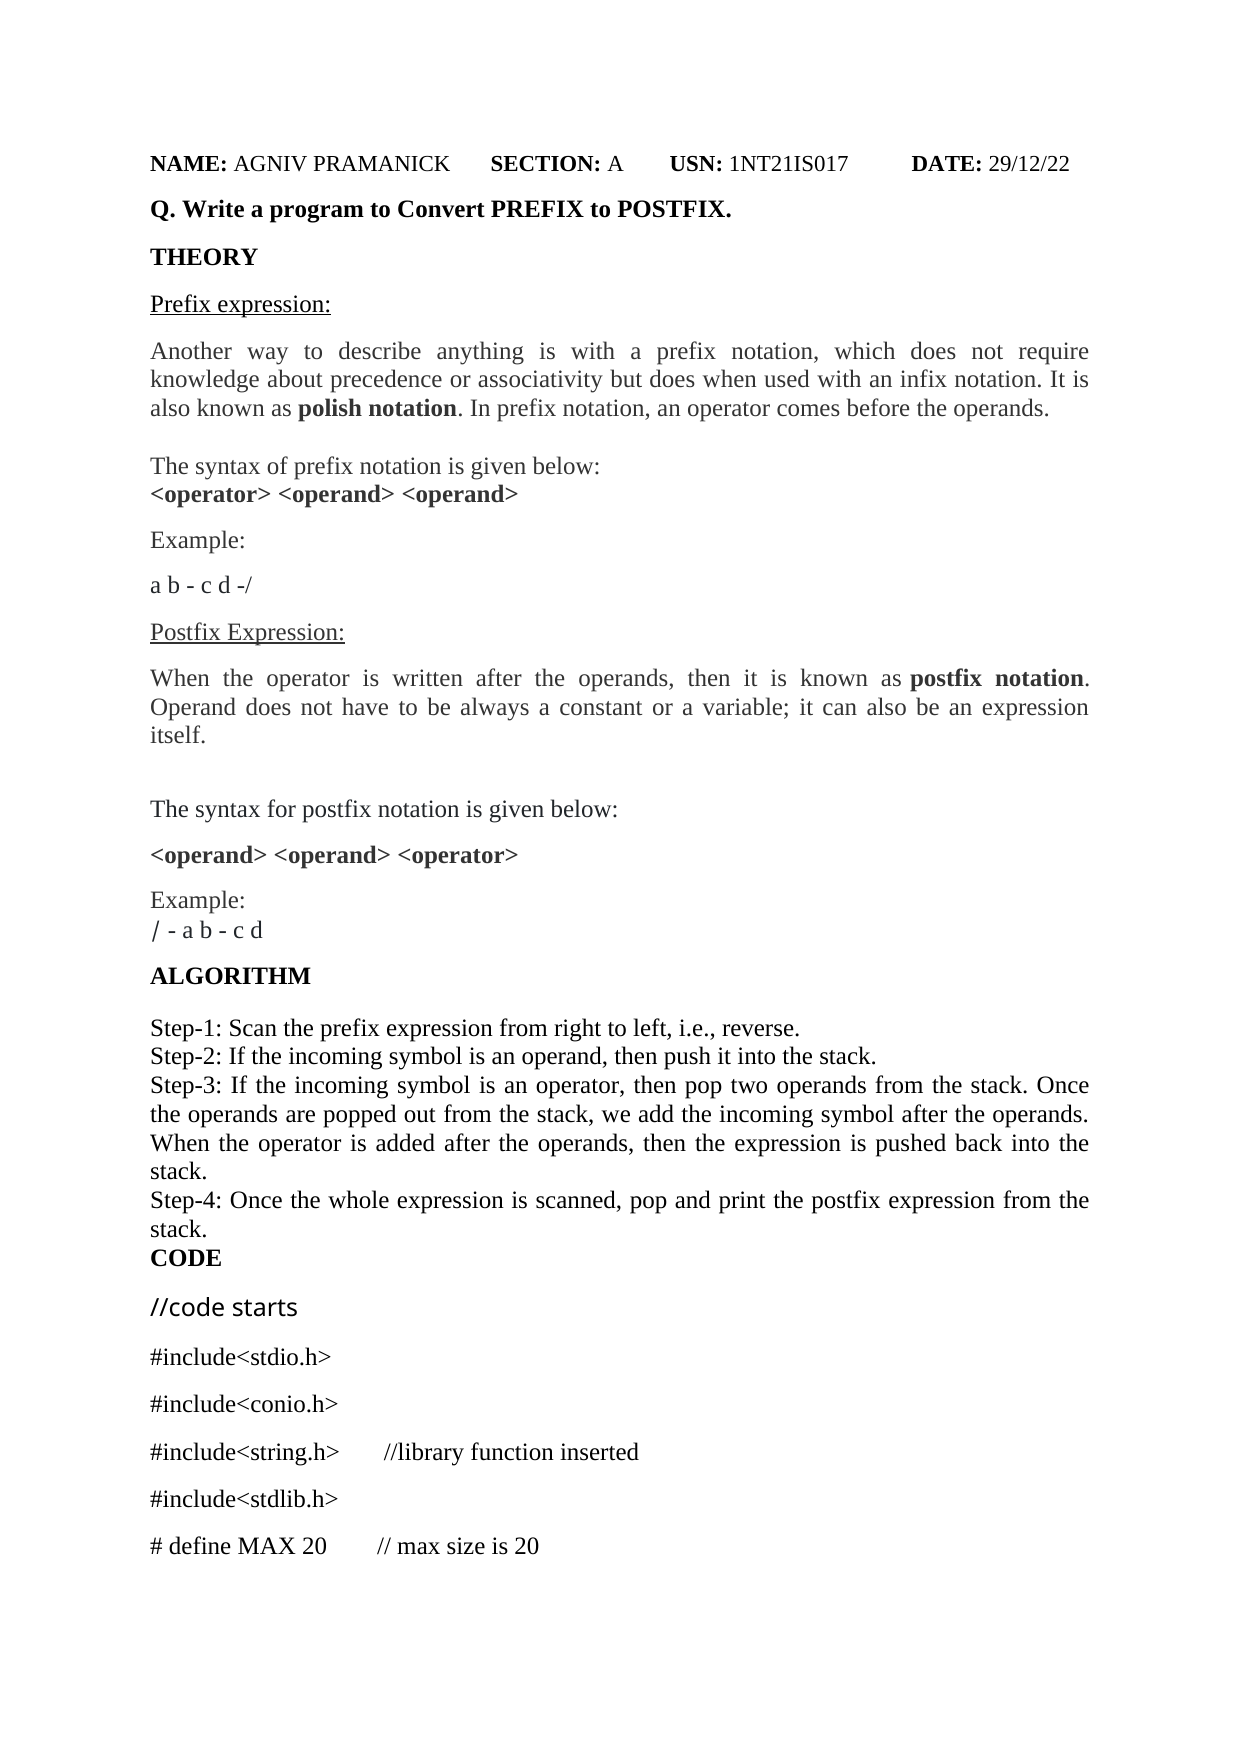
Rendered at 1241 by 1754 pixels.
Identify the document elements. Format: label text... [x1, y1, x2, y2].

text #include<string.h> //library function inserted [150, 1437, 1090, 1465]
text //code starts [150, 1290, 1090, 1324]
text #include<stdio.h> [150, 1342, 1090, 1371]
text Example: [150, 885, 1090, 914]
text #include<conio.h> [150, 1389, 1090, 1418]
text Step-2: If the incoming symbol is an operand, then push it into the stack. [150, 1041, 1090, 1070]
text <operand> <operand> <operator> [150, 840, 1090, 869]
text Postfix Expression: [150, 617, 1090, 646]
text THEORY [150, 242, 1090, 270]
text Another way to describe anything is with a prefix notation, which does not require knowledge about precedence or associativity but does when used with an infix notation. It is also known as polish notation. In prefix notation, an operator comes before the operands. [150, 336, 1090, 422]
text The syntax of prefix notation is given below: [150, 451, 1090, 479]
text The syntax for postfix notation is given below: [150, 794, 1090, 823]
text <operator> <operand> <operand> [150, 479, 1090, 508]
text Prefix expression: [150, 289, 1090, 317]
text ALGORITHM [150, 961, 1090, 990]
text Example: [150, 525, 1090, 554]
text Q. Write a program to Convert PREFIX to POSTFIX. [150, 194, 1090, 223]
text a b - c d -/ [150, 570, 1090, 599]
text # define MAX 20 // max size is 20 [150, 1531, 1090, 1559]
text #include<stdlib.h> [150, 1484, 1090, 1512]
text Step-1: Scan the prefix expression from right to left, i.e., reverse. [150, 1013, 1090, 1041]
text NAME: AGNIV PRAMANICK SECTION: A USN: 1NT21IS017 DATE: 29/12/22 [150, 150, 1090, 176]
text Step-3: If the incoming symbol is an operator, then pop two operands from the stack. Once the operands are popped out from the stack, we add the incoming symbol after the operands. When the operator is added after the operands, then the expression is pushed back into the stack. [150, 1070, 1090, 1185]
text / - a b - c d [150, 914, 1090, 944]
text Step-4: Once the whole expression is scanned, pop and print the postfix expression from the stack. [150, 1185, 1090, 1243]
text When the operator is written after the operands, then it is known as postfix notation. Operand does not have to be always a constant or a variable; it can also be an expression itself. [150, 663, 1090, 749]
text CODE [150, 1243, 1090, 1271]
